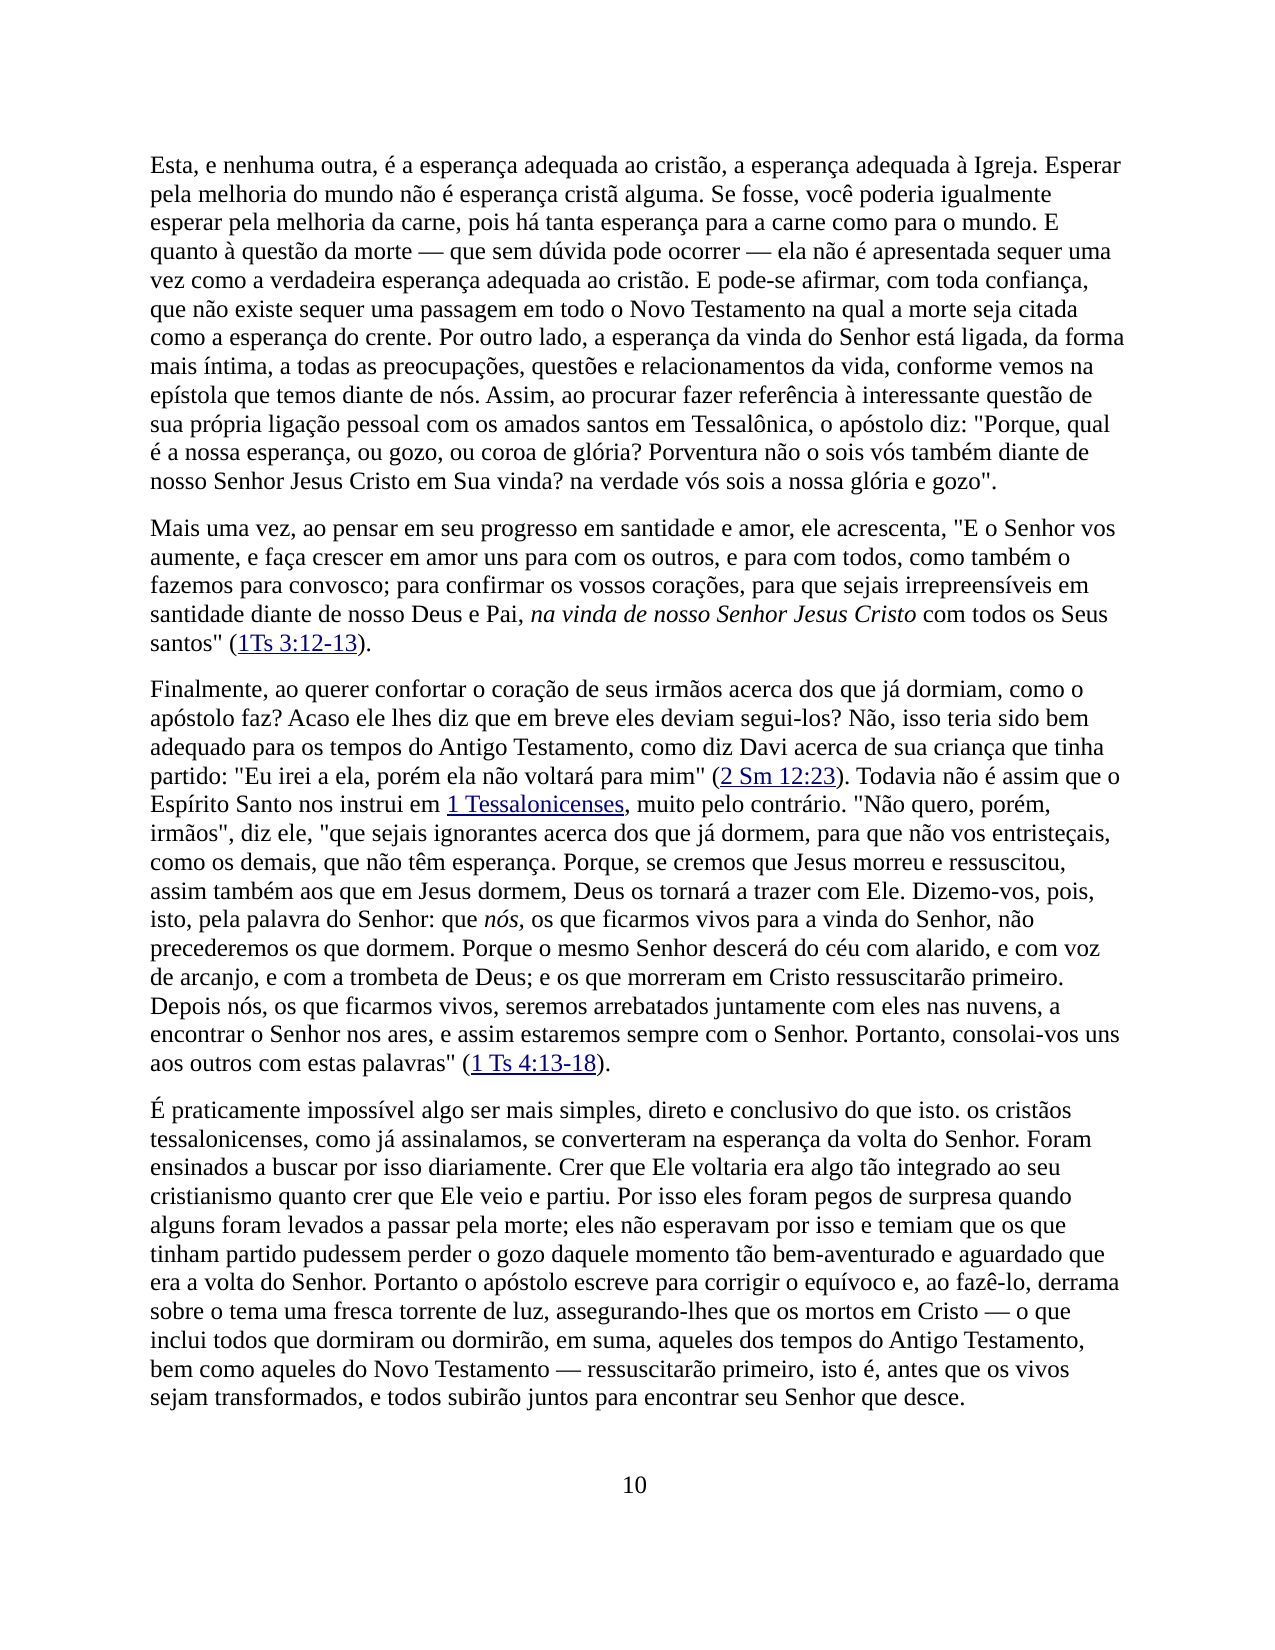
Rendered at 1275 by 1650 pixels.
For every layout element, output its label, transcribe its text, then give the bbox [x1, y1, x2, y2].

text Finalmente, ao querer confortar o coração de seus irmãos acerca dos que já dormiam, como o apóstolo faz? Acaso ele lhes diz que em breve eles deviam segui-los? Não, isso teria sido bem adequado para os tempos do Antigo Testamento, como diz Davi acerca de sua criança que tinha partido: "Eu irei a ela, porém ela não voltará para mim" (2 Sm 12:23). Todavia não é assim que o Espírito Santo nos instrui em 1 Tessalonicenses, muito pelo contrário. "Não quero, porém, irmãos", diz ele, "que sejais ignorantes acerca dos que já dormem, para que não vos entristeçais, como os demais, que não têm esperança. Porque, se cremos que Jesus morreu e ressuscitou, assim também aos que em Jesus dormem, Deus os tornará a trazer com Ele. Dizemo-vos, pois, isto, pela palavra do Senhor: que nós, os que ficarmos vivos para a vinda do Senhor, não precederemos os que dormem. Porque o mesmo Senhor descerá do céu com alarido, e com voz de arcanjo, e com a trombeta de Deus; e os que morreram em Cristo ressuscitarão primeiro. Depois nós, os que ficarmos vivos, seremos arrebatados juntamente com eles nas nuvens, a encontrar o Senhor nos ares, e assim estaremos sempre com o Senhor. Portanto, consolai-vos uns aos outros com estas palavras" (1 Ts 4:13-18). [150, 674, 1125, 1077]
text Mais uma vez, ao pensar em seu progresso em santidade e amor, ele acrescenta, "E o Senhor vos aumente, e faça crescer em amor uns para com os outros, e para com todos, como também o fazemos para convosco; para confirmar os vossos corações, para que sejais irrepreensíveis em santidade diante de nosso Deus e Pai, na vinda de nosso Senhor Jesus Cristo com todos os Seus santos" (1Ts 3:12-13). [150, 513, 1125, 657]
text É praticamente impossível algo ser mais simples, direto e conclusivo do que isto. os cristãos tessalonicenses, como já assinalamos, se converteram na esperança da volta do Senhor. Foram ensinados a buscar por isso diariamente. Crer que Ele voltaria era algo tão integrado ao seu cristianismo quanto crer que Ele veio e partiu. Por isso eles foram pegos de surpresa quando alguns foram levados a passar pela morte; eles não esperavam por isso e temiam que os que tinham partido pudessem perder o gozo daquele momento tão bem-aventurado e aguardado que era a volta do Senhor. Portanto o apóstolo escreve para corrigir o equívoco e, ao fazê-lo, derrama sobre o tema uma fresca torrente de luz, assegurando-lhes que os mortos em Cristo — o que inclui todos que dormiram ou dormirão, em suma, aqueles dos tempos do Antigo Testamento, bem como aqueles do Novo Testamento — ressuscitarão primeiro, isto é, antes que os vivos sejam transformados, e todos subirão juntos para encontrar seu Senhor que desce. [150, 1095, 1125, 1411]
text Esta, e nenhuma outra, é a esperança adequada ao cristão, a esperança adequada à Igreja. Esperar pela melhoria do mundo não é esperança cristã alguma. Se fosse, você poderia igualmente esperar pela melhoria da carne, pois há tanta esperança para a carne como para o mundo. E quanto à questão da morte — que sem dúvida pode ocorrer — ela não é apresentada sequer uma vez como a verdadeira esperança adequada ao cristão. E pode-se afirmar, com toda confiança, que não existe sequer uma passagem em todo o Novo Testamento na qual a morte seja citada como a esperança do crente. Por outro lado, a esperança da vinda do Senhor está ligada, da forma mais íntima, a todas as preocupações, questões e relacionamentos da vida, conforme vemos na epístola que temos diante de nós. Assim, ao procurar fazer referência à interessante questão de sua própria ligação pessoal com os amados santos em Tessalônica, o apóstolo diz: "Porque, qual é a nossa esperança, ou gozo, ou coroa de glória? Porventura não o sois vós também diante de nosso Senhor Jesus Cristo em Sua vinda? na verdade vós sois a nossa glória e gozo". [150, 150, 1125, 495]
